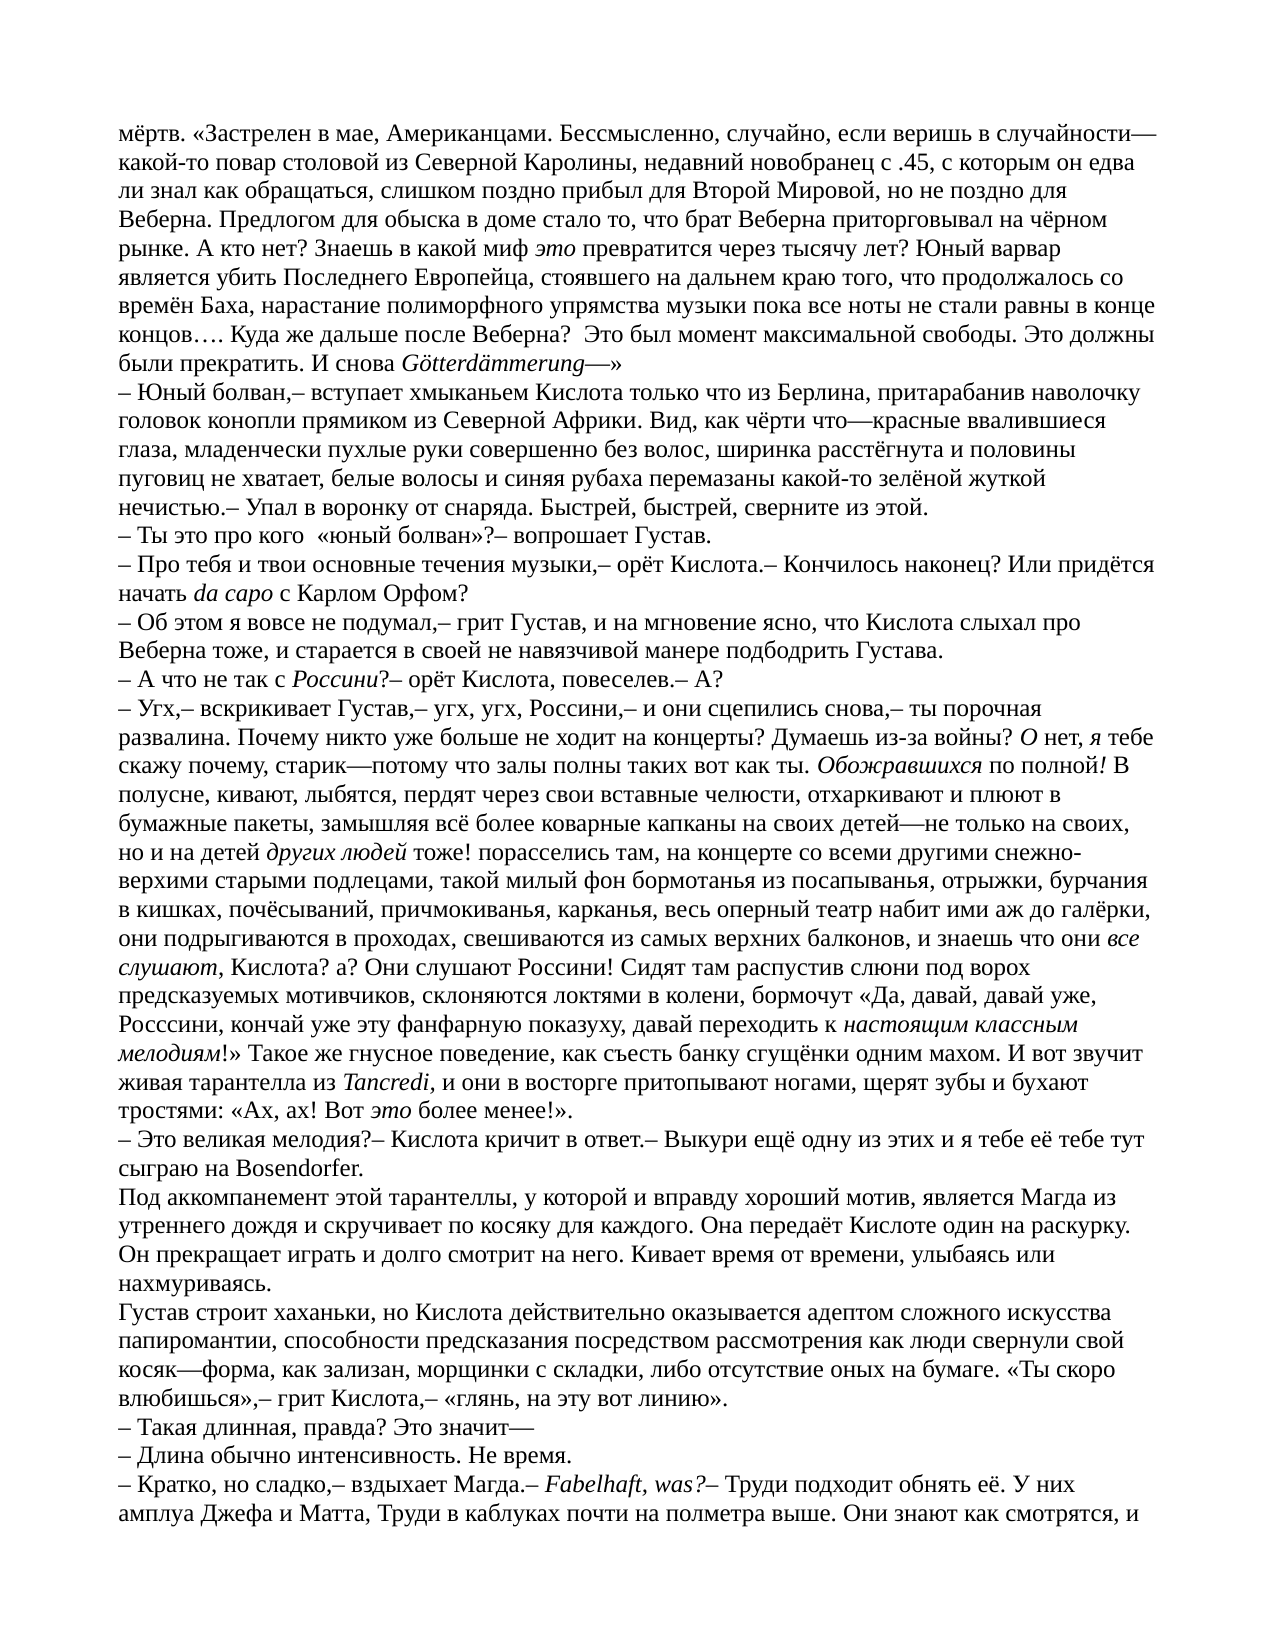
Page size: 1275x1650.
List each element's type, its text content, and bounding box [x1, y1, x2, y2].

text – Кратко, но сладко,– вздыхает Магда.– Fabelhaft, was?– Труди подходит обнять её. У них амплуа Джефа и Матта, Труди в каблуках почти на полметра выше. Они знают как смотрятся, и [118, 1469, 1157, 1527]
text – Это великая мелодия?– Кислота кричит в ответ.– Выкури ещё одну из этих и я тебе её тебе тут сыграю на Bosendorfer. [118, 1124, 1157, 1182]
text Густав строит хаханьки, но Кислота действительно оказывается адептом сложного искусства папиромантии, способности предсказания посредством рассмотрения как люди свернули свой косяк—форма, как зализан, морщинки с складки, либо отсутствие оных на бумаге. «Ты скоро влюбишься»,– грит Кислота,– «глянь, на эту вот линию». [118, 1297, 1157, 1412]
text – Ты это про кого «юный болван»?– вопрошает Густав. [118, 521, 1157, 549]
text – Длина обычно интенсивность. Не время. [118, 1441, 1157, 1469]
text Под аккомпанемент этой тарантеллы, у которой и вправду хороший мотив, является Магда из утреннего дождя и скручивает по косяку для каждого. Она передаёт Кислоте один на раскурку. Он прекращает играть и долго смотрит на него. Кивает время от времени, улыбаясь или нахмуриваясь. [118, 1182, 1157, 1297]
text – Про тебя и твои основные течения музыки,– орёт Кислота.– Кончилось наконец? Или придётся начать da capo с Карлом Орфом? [118, 549, 1157, 607]
text – Юный болван,– вступает хмыканьем Кислота только что из Берлина, притарабанив наволочку головок конопли прямиком из Северной Африки. Вид, как чёрти что—красные ввалившиеся глаза, младенчески пухлые руки совершенно без волос, ширинка расстёгнута и половины пуговиц не хватает, белые волосы и синяя рубаха перемазаны какой-то зелёной жуткой нечистью.– Упал в воронку от снаряда. Быстрей, быстрей, сверните из этой. [118, 377, 1157, 521]
text – Об этом я вовсе не подумал,– грит Густав, и на мгновение ясно, что Кислота слыхал про Веберна тоже, и старается в своей не навязчивой манере подбодрить Густава. [118, 607, 1157, 664]
text – Угх,– вскрикивает Густав,– угх, угх, Россини,– и они сцепились снова,– ты порочная развалина. Почему никто уже больше не ходит на концерты? Думаешь из-за войны? О нет, я тебе скажу почему, старик—потому что залы полны таких вот как ты. Обожравшихся по полной! В полусне, кивают, лыбятся, пердят через свои вставные челюсти, отхаркивают и плюют в бумажные пакеты, замышляя всё более коварные капканы на своих детей—не только на своих, но и на детей других людей тоже! порасселись там, на концерте со всеми другими снежно-верхими старыми подлецами, такой милый фон бормотанья из посапыванья, отрыжки, бурчания в кишках, почёсываний, причмокиванья, карканья, весь оперный театр набит ими аж до галёрки, они подрыгиваются в проходах, свешиваются из самых верхних балконов, и знаешь что они все слушают, Кислота? а? Они слушают Россини! Сидят там распустив слюни под ворох предсказуемых мотивчиков, склоняются локтями в колени, бормочут «Да, давай, давай уже, Росссини, кончай уже эту фанфарную показуху, давай переходить к настоящим классным мелодиям!» Такое же гнусное поведение, как съесть банку сгущёнки одним махом. И вот звучит живая тарантелла из Tancredi, и они в восторге притопывают ногами, щерят зубы и бухают тростями: «Ах, ах! Вот это более менее!». [118, 693, 1157, 1124]
text – А что не так с Россини?– орёт Кислота, повеселев.– А? [118, 664, 1157, 693]
text мёртв. «Застрелен в мае, Американцами. Бессмысленно, случайно, если веришь в случайности—какой-то повар столовой из Северной Каролины, недавний новобранец с .45, с которым он едва ли знал как обращаться, слишком поздно прибыл для Второй Мировой, но не поздно для Веберна. Предлогом для обыска в доме стало то, что брат Веберна приторговывал на чёрном рынке. А кто нет? Знаешь в какой миф это превратится через тысячу лет? Юный варвар является убить Последнего Европейца, стоявшего на дальнем краю того, что продолжалось со времён Баха, нарастание полиморфного упрямства музыки пока все ноты не стали равны в конце концов…. Куда же дальше после Веберна? Это был момент максимальной свободы. Это должны были прекратить. И снова Götterdämmerung—» [118, 118, 1157, 377]
text – Такая длинная, правда? Это значит— [118, 1412, 1157, 1441]
